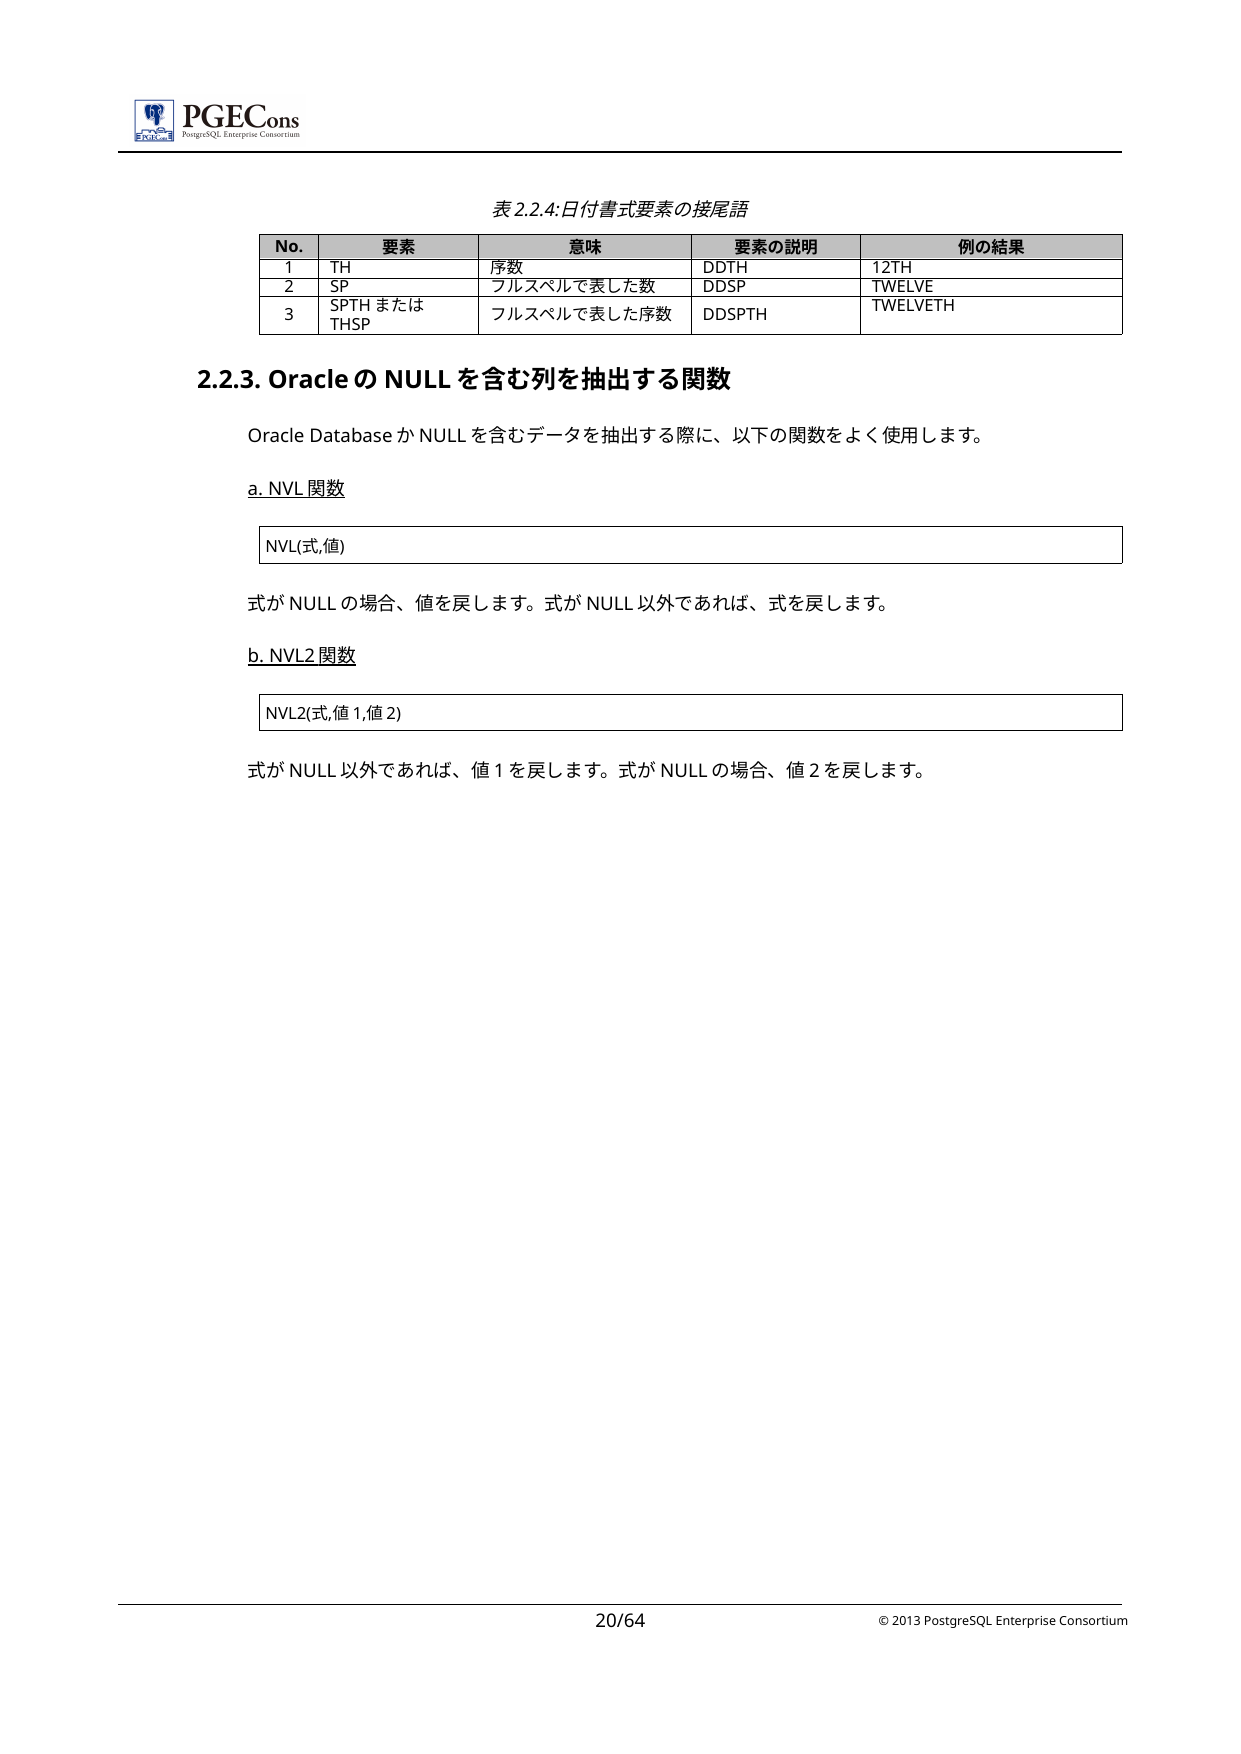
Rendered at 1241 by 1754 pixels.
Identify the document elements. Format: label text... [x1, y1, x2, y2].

table_header 要素 [319, 235, 478, 258]
table_cell 2 [260, 279, 318, 296]
table_cell フルスペルで表した序数 [479, 297, 691, 334]
table_header 意味 [479, 235, 691, 258]
table_cell SP [319, 279, 478, 296]
table_cell DDTH [692, 260, 860, 277]
table_cell フルスペルで表した数 [479, 279, 691, 296]
table_cell TWELVE [861, 279, 1122, 296]
table_header NVL(式,値) [260, 527, 1122, 563]
table_cell 12TH [861, 260, 1122, 277]
table_cell 3 [260, 297, 318, 334]
table_cell 序数 [479, 260, 691, 277]
subtitle OracleのNULLを含む列を抽出する関数 [197, 359, 1122, 396]
text 式がNULLの場合、値を戻します。式がNULL以外であれば、式を戻します。 [236, 588, 1122, 616]
table_header 例の結果 [861, 235, 1122, 258]
text Oracle DatabaseかNULLを含むデータを抽出する際に、以下の関数をよく使用します。 [236, 421, 1122, 448]
table_cell DDSP [692, 279, 860, 296]
table_header No. [260, 235, 318, 258]
table_cell TWELVETH [861, 297, 1122, 334]
text b. NVL2関数 [236, 641, 1122, 668]
table_header NVL2(式,値1,値2) [260, 695, 1122, 730]
table_cell 1 [260, 260, 318, 277]
text a. NVL関数 [236, 473, 1122, 501]
picture [128, 94, 306, 147]
table_cell SPTHまたはTHSP [319, 297, 478, 334]
table_cell DDSPTH [692, 297, 860, 334]
text 表 2.2.4:日付書式要素の接尾語 [118, 194, 1122, 222]
text 式がNULL以外であれば、値1を戻します。式がNULLの場合、値2を戻します。 [236, 756, 1122, 783]
table_header 要素の説明 [692, 235, 860, 258]
table_cell TH [319, 260, 478, 277]
